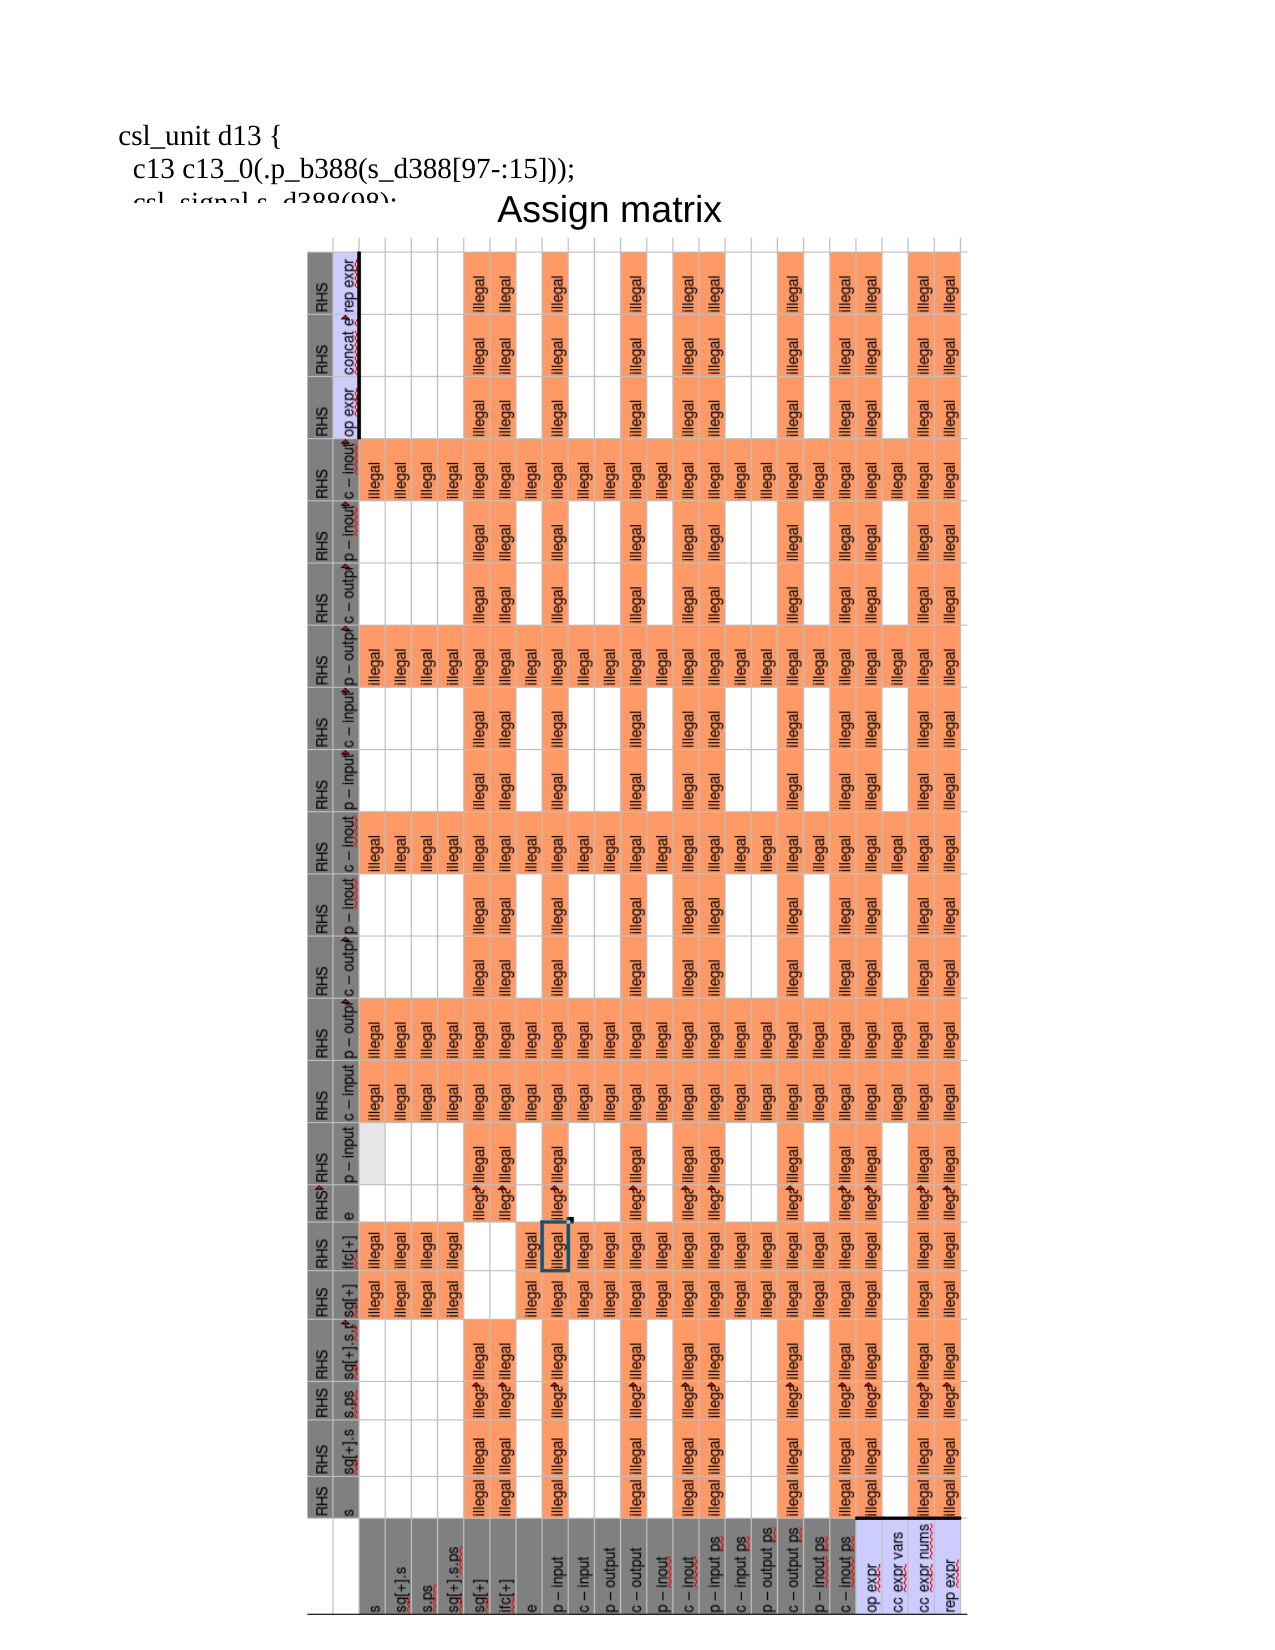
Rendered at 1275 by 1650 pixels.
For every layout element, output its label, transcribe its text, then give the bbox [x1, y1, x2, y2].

picture [656, 212, 666, 220]
text c13 c13_0(.p_b388(s_d388[97-:15])); [118, 152, 1157, 185]
picture [708, 203, 716, 210]
text csl_unit d13 { [118, 118, 1157, 152]
picture [573, 204, 583, 220]
text csl_signal s_d388(98); [118, 185, 1157, 203]
picture [505, 203, 514, 212]
picture [0, 203, 1275, 1650]
